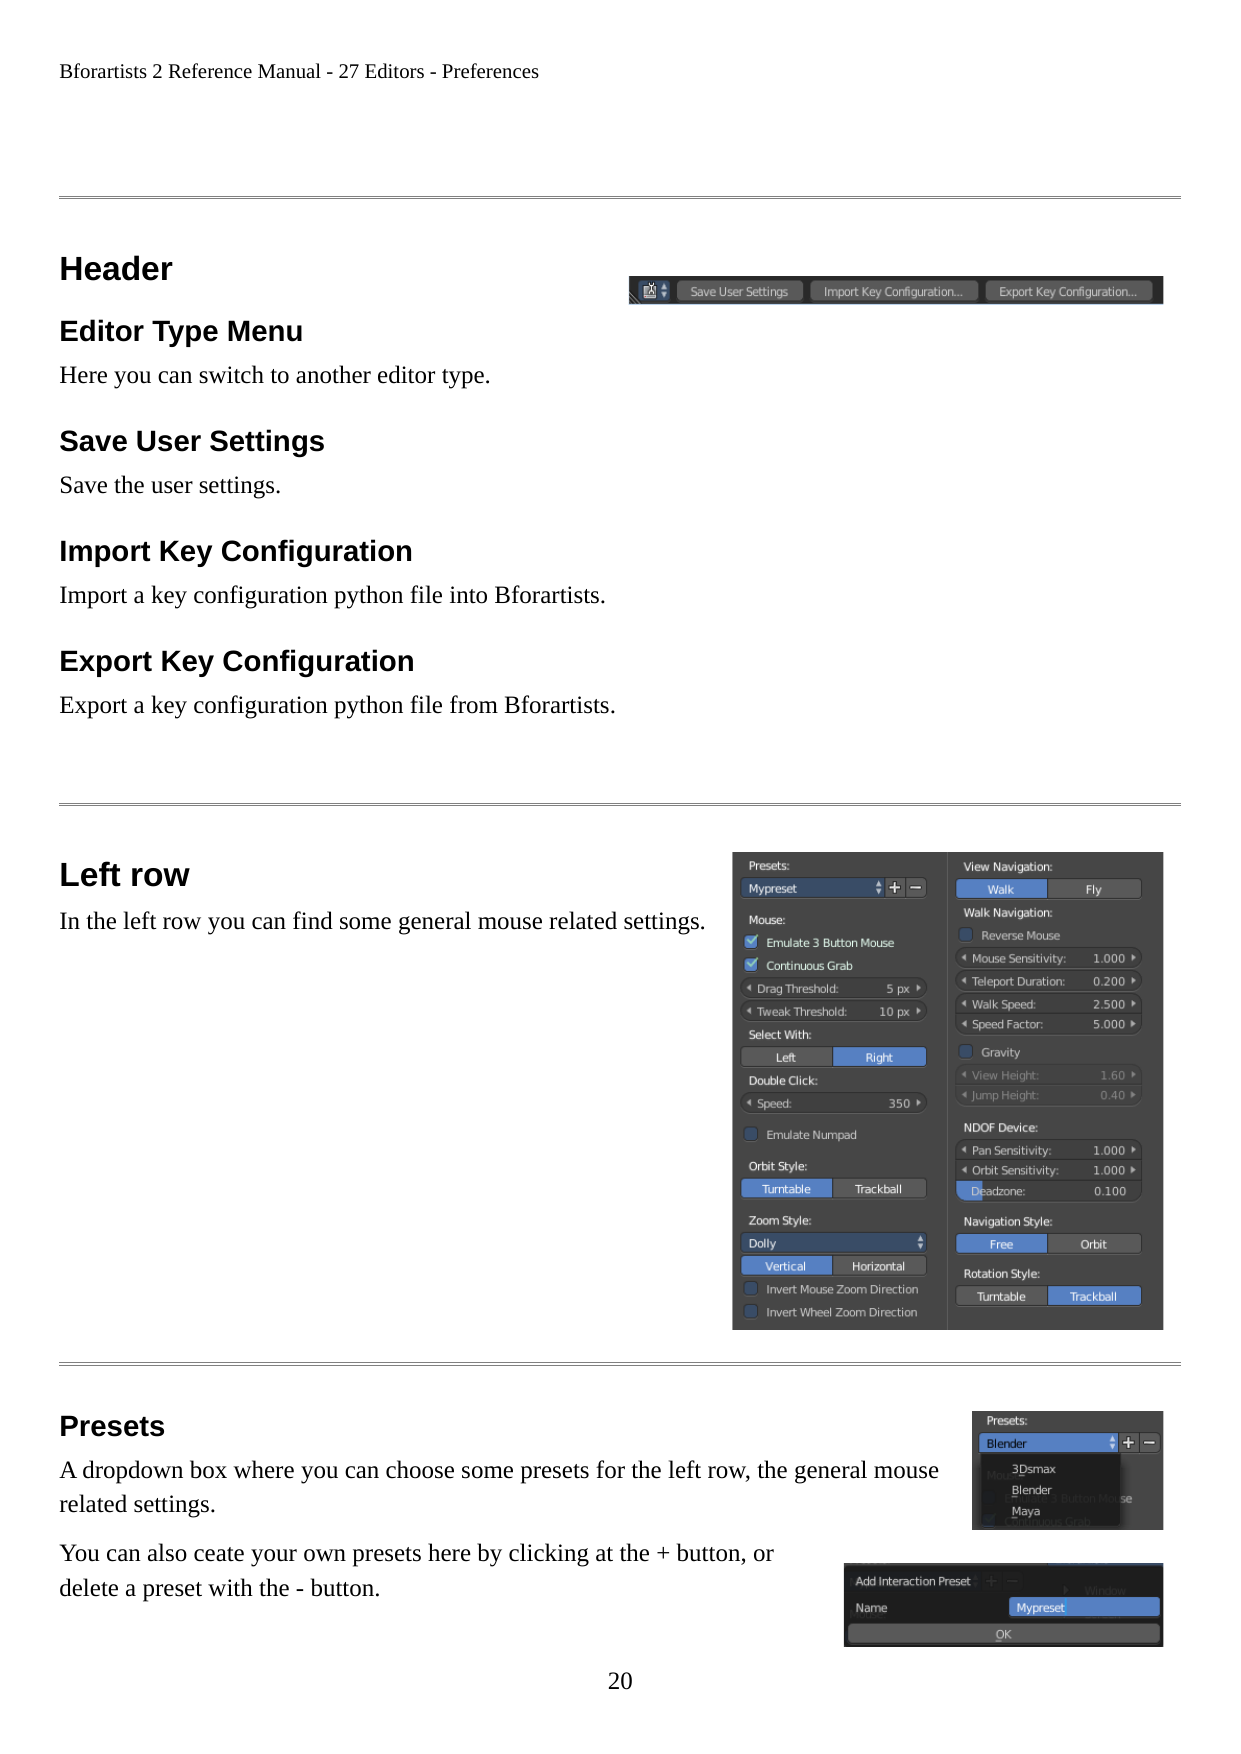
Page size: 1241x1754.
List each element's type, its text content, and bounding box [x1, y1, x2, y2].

text Export a key configuration python file from Bforartists. [59, 690, 1181, 719]
subtitle Presets [59, 1409, 1181, 1442]
text You can also ceate your own presets here by clicking at the + button, or delete a preset with the - button. [59, 1538, 1181, 1602]
picture [628, 276, 1164, 305]
subtitle Left row [59, 855, 732, 894]
subtitle Header [59, 248, 1181, 287]
text A dropdown box where you can choose some presets for the left row, the general mouse related settings. [59, 1455, 972, 1518]
text In the left row you can find some general mouse related settings. [59, 906, 732, 935]
subtitle Import Key Configuration [59, 534, 1181, 568]
picture [732, 852, 1164, 1330]
text Import a key configuration python file into Bforartists. [59, 580, 1181, 609]
subtitle Export Key Configuration [59, 644, 1181, 678]
picture [843, 1563, 1164, 1647]
text Save the user settings. [59, 470, 1181, 499]
subtitle [1164, 855, 1181, 894]
subtitle Save User Settings [59, 424, 1181, 458]
text Here you can switch to another editor type. [59, 361, 1181, 389]
subtitle Editor Type Menu [59, 314, 1181, 348]
picture [972, 1411, 1164, 1530]
